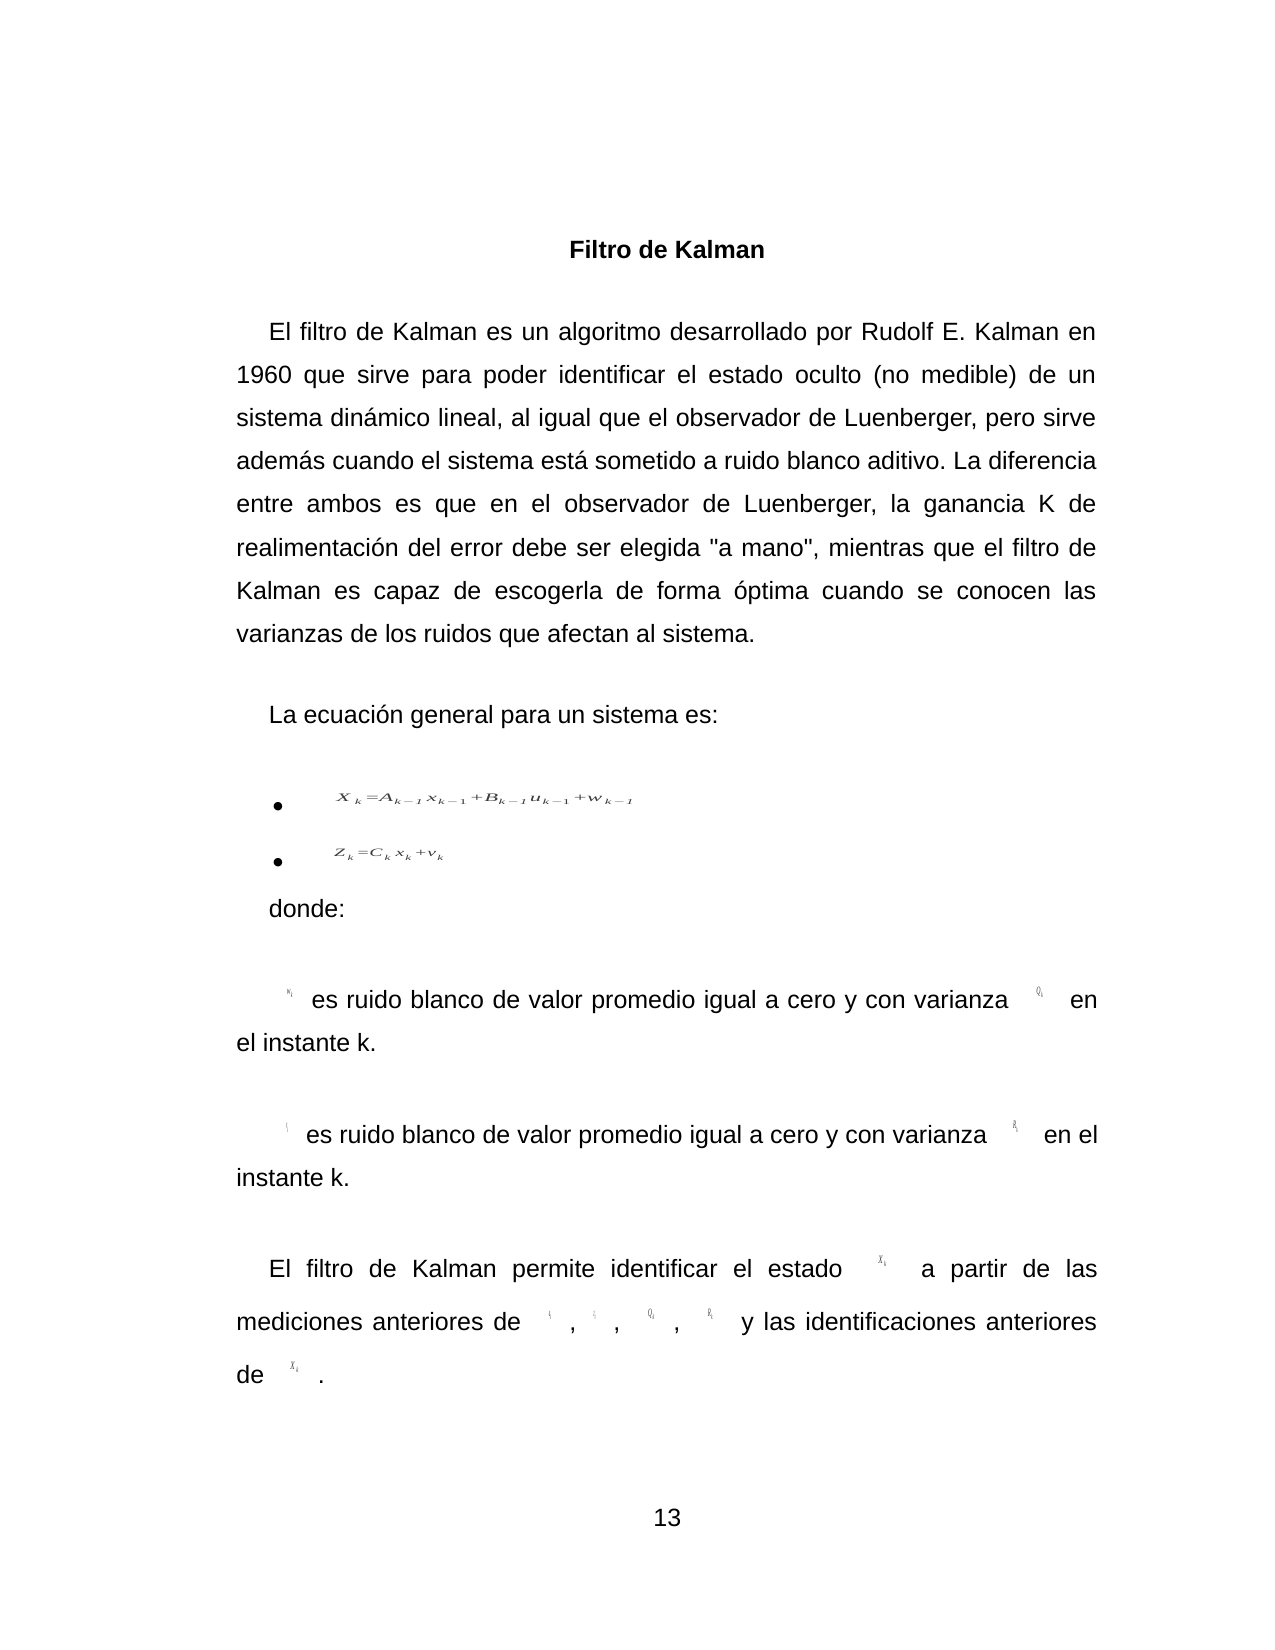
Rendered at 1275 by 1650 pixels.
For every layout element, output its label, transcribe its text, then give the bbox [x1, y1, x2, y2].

text es ruido blanco de valor promedio igual a cero y con varianza en el instante k. [236, 975, 1098, 1057]
text La ecuación general para un sistema es: [236, 700, 1098, 729]
text El filtro de Kalman es un algoritmo desarrollado por Rudolf E. Kalman en 1960 que sirve para poder identificar el estado oculto (no medible) de un sistema dinámico lineal, al igual que el observador de Luenberger, pero sirve además cuando el sistema está sometido a ruido blanco aditivo. La diferencia entre ambos es que en el observador de Luenberger, la ganancia K de realimentación del error debe ser elegida "a mano", mientras que el filtro de Kalman es capaz de escogerla de forma óptima cuando se conocen las varianzas de los ruidos que afectan al sistema. [236, 317, 1098, 648]
text donde: [236, 894, 1098, 923]
text El filtro de Kalman permite identificar el estado a partir de las mediciones anteriores de ,, , y las identificaciones anteriores de . [236, 1244, 1098, 1389]
text es ruido blanco de valor promedio igual a cero y con varianza en el instante k. [236, 1110, 1098, 1192]
subtitle Filtro de Kalman [236, 235, 1098, 264]
